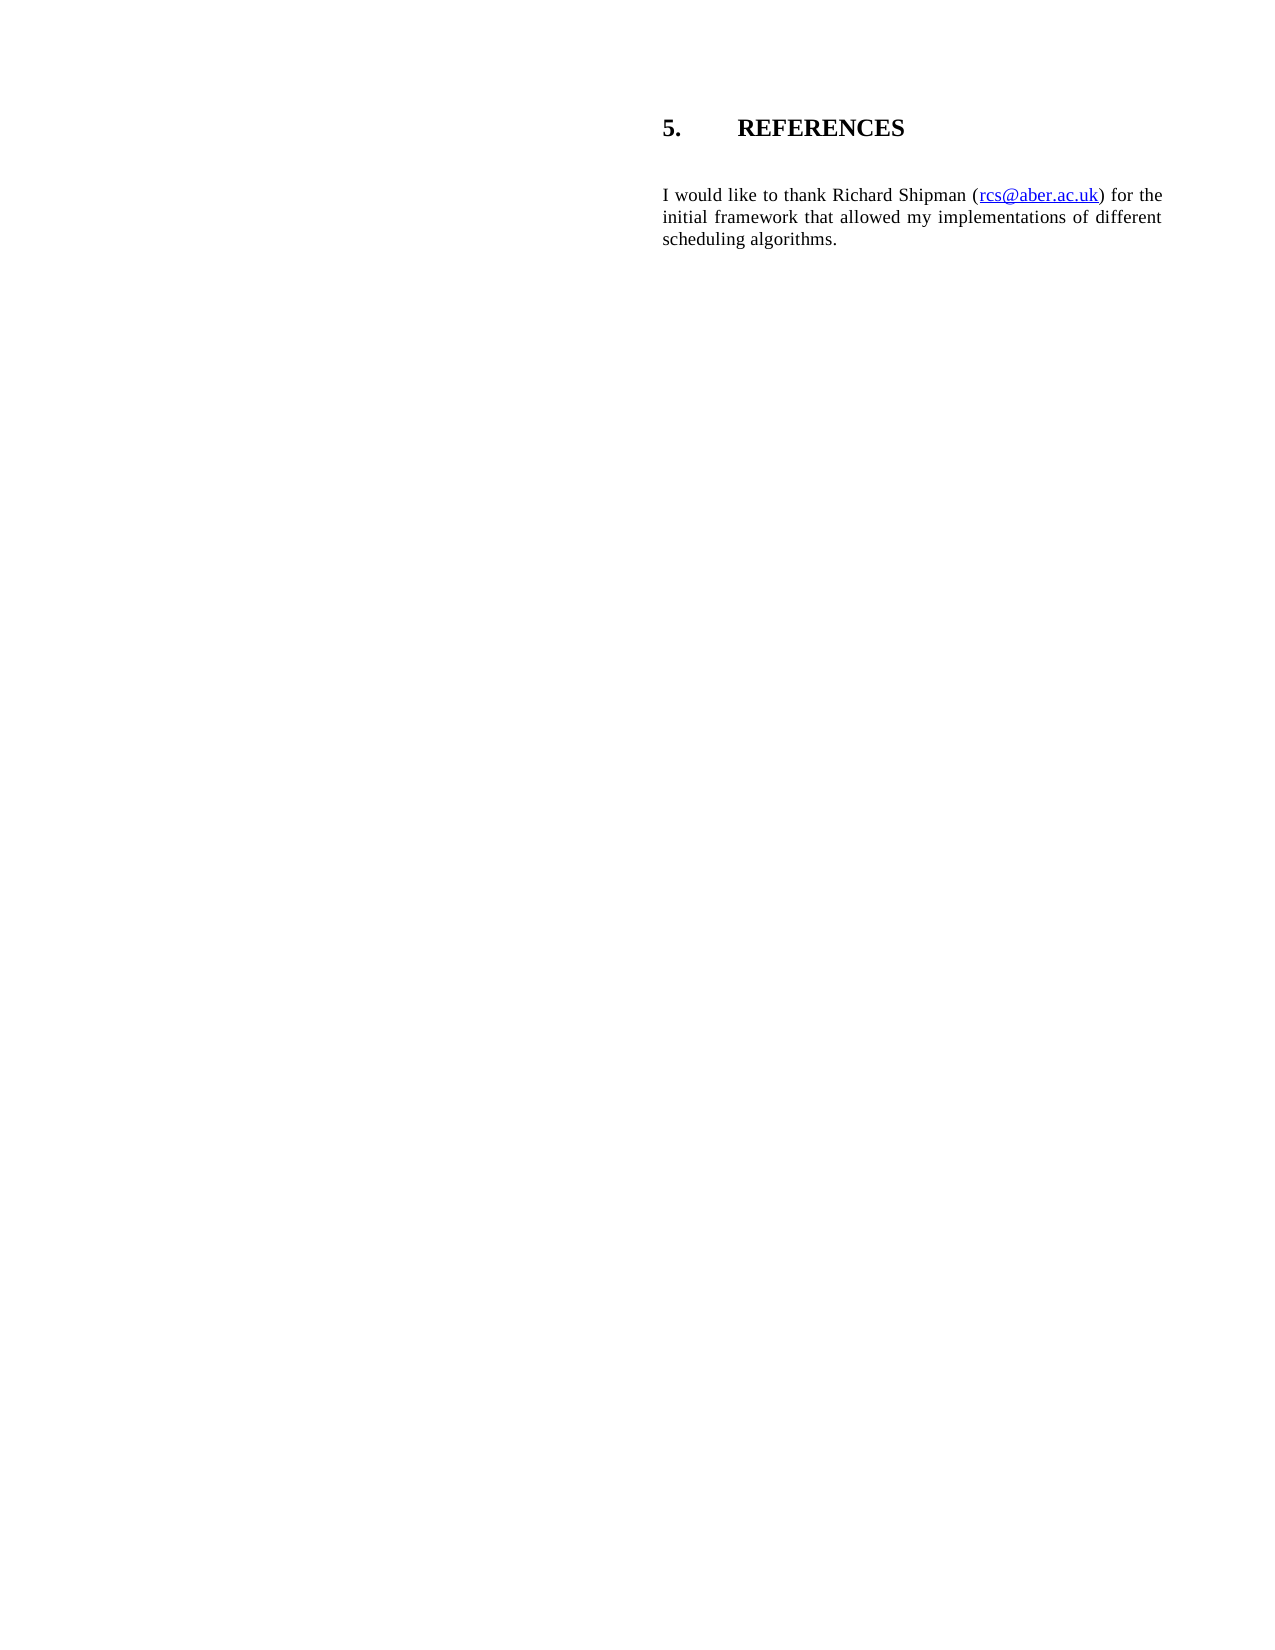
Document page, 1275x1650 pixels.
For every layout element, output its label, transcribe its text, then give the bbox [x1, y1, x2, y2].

text I would like to thank Richard Shipman (rcs@aber.ac.uk) for the initial framework that allowed my implementations of different scheduling algorithms. [662, 183, 1162, 249]
subtitle REFERENCES [662, 112, 1162, 171]
